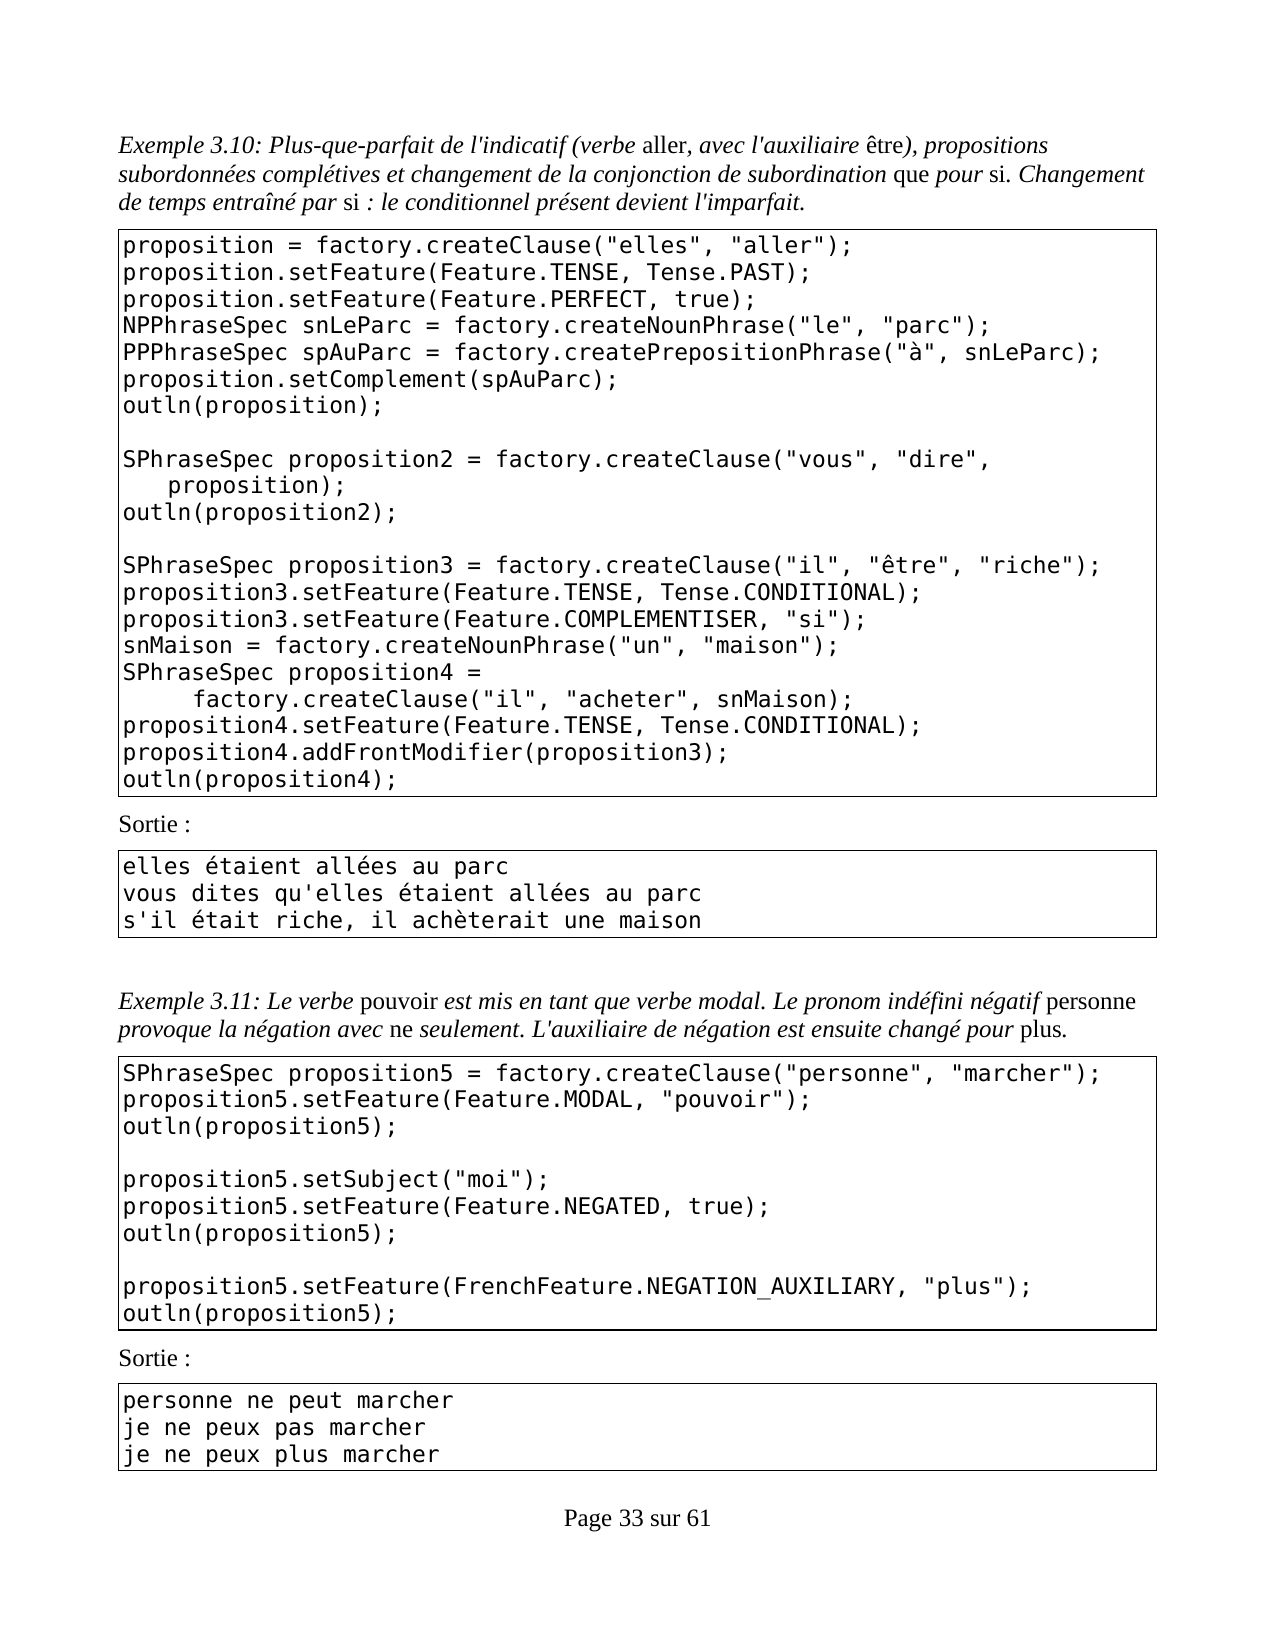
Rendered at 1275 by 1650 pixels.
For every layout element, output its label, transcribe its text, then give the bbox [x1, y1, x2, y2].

text SPhraseSpec proposition5 = factory.createClause("personne", "marcher"); [119, 1057, 1156, 1082]
text proposition.setFeature(Feature.TENSE, Tense.PAST); [119, 255, 1156, 282]
text outln(proposition5); [119, 1109, 1156, 1140]
text proposition = factory.createClause("elles", "aller"); [119, 230, 1156, 255]
text NPPhraseSpec snLeParc = factory.createNounPhrase("le", "parc"); [119, 309, 1156, 335]
text proposition3.setFeature(Feature.TENSE, Tense.CONDITIONAL); [119, 575, 1156, 602]
text elles étaient allées au parc [119, 851, 1156, 876]
text outln(proposition); [119, 389, 1156, 419]
text proposition.setComplement(spAuParc); [119, 362, 1156, 389]
text proposition5.setSubject("moi"); [119, 1162, 1156, 1189]
text proposition.setFeature(Feature.PERFECT, true); [119, 282, 1156, 309]
text proposition5.setFeature(Feature.NEGATED, true); [119, 1189, 1156, 1216]
text SPhraseSpec proposition2 = factory.createClause("vous", "dire", proposition); [119, 442, 1156, 495]
text proposition4.setFeature(Feature.TENSE, Tense.CONDITIONAL); [119, 709, 1156, 735]
text proposition4.addFrontModifier(proposition3); [119, 735, 1156, 762]
text outln(proposition2); [119, 495, 1156, 526]
text snMaison = factory.createNounPhrase("un", "maison"); [119, 629, 1156, 655]
text vous dites qu'elles étaient allées au parc [119, 876, 1156, 903]
text proposition5.setFeature(FrenchFeature.NEGATION_AUXILIARY, "plus"); [119, 1269, 1156, 1296]
text factory.createClause("il", "acheter", snMaison); [119, 682, 1156, 709]
text PPPhraseSpec spAuParc = factory.createPrepositionPhrase("à", snLeParc); [119, 335, 1156, 362]
text outln(proposition4); [119, 762, 1156, 796]
text personne ne peut marcher [119, 1384, 1156, 1410]
text s'il était riche, il achèterait une maison [119, 903, 1156, 937]
text proposition3.setFeature(Feature.COMPLEMENTISER, "si"); [119, 602, 1156, 629]
text Exemple 3.10: Plus-que-parfait de l'indicatif (verbe aller, avec l'auxiliaire être), propositions subordonnées complétives et changement de la conjonction de subordination que pour si. Changement de temps entraîné par si : le conditionnel présent devient l'imparfait. [118, 130, 1157, 216]
text Sortie : [118, 809, 1157, 837]
text outln(proposition5); [119, 1216, 1156, 1247]
text proposition5.setFeature(Feature.MODAL, "pouvoir"); [119, 1082, 1156, 1109]
text Exemple 3.11: Le verbe pouvoir est mis en tant que verbe modal. Le pronom indéfini négatif personne provoque la négation avec ne seulement. L'auxiliaire de négation est ensuite changé pour plus. [118, 986, 1157, 1043]
text outln(proposition5); [119, 1296, 1156, 1329]
text je ne peux pas marcher [119, 1410, 1156, 1437]
text Sortie : [118, 1343, 1157, 1371]
text SPhraseSpec proposition4 = [119, 655, 1156, 682]
text je ne peux plus marcher [119, 1437, 1156, 1470]
text SPhraseSpec proposition3 = factory.createClause("il", "être", "riche"); [119, 549, 1156, 575]
